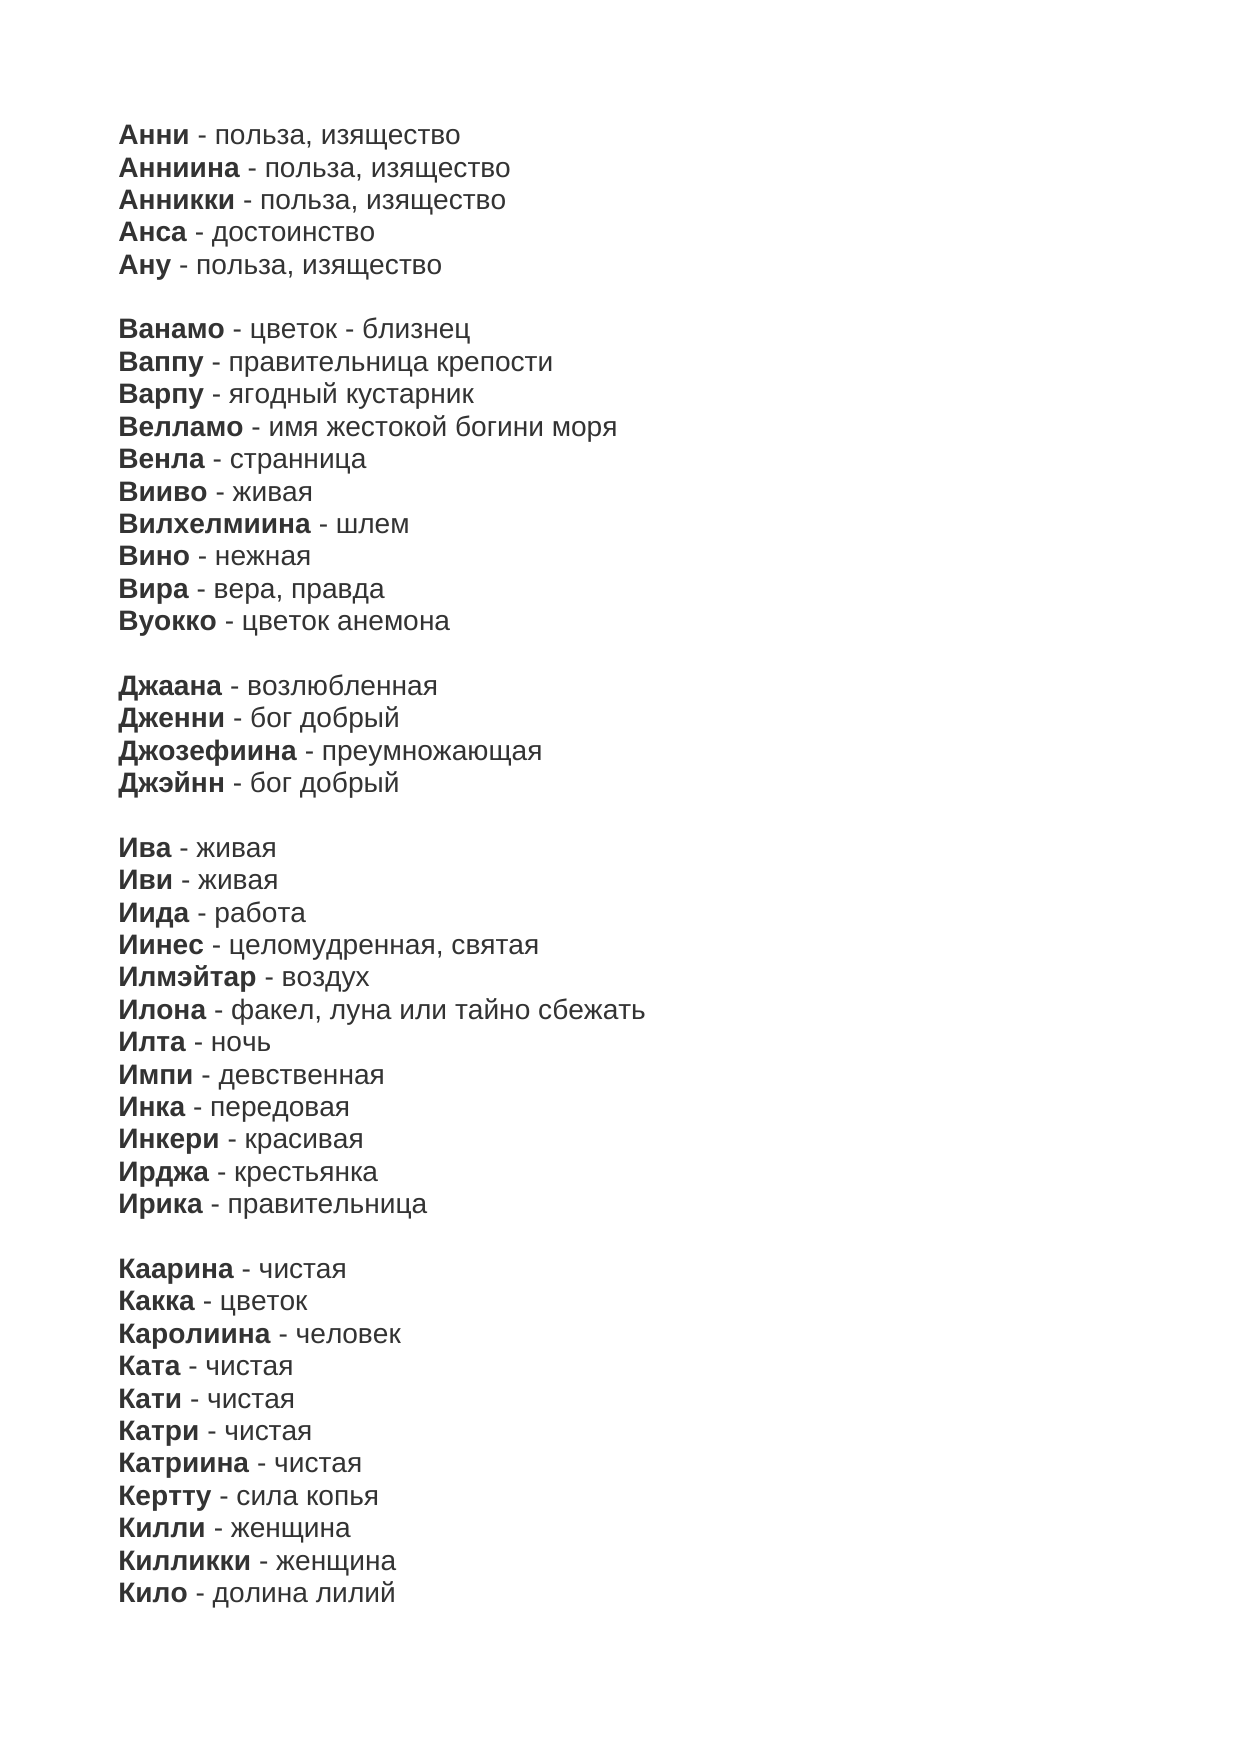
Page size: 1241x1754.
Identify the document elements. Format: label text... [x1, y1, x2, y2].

text Анни - польза, изящество Анниина - польза, изящество Анникки - польза, изящество Анса - достоинство Ану - польза, изящество Ванамо - цветок - близнец Ваппу - правительница крепости Варпу - ягодный кустарник Велламо - имя жестокой богини моря Венла - странница Вииво - живая Вилхелмиина - шлем Вино - нежная Вира - вера, правда Вуокко - цветок анемона Джаана - возлюбленная Дженни - бог добрый Джозефиина - преумножающая Джэйнн - бог добрый Ива - живая Иви - живая Иида - работа Иинес - целомудренная, святая Илмэйтар - воздух Илона - факел, луна или тайно сбежать Илта - ночь Импи - девственная Инка - передовая Инкери - красивая Ирджа - крестьянка Ирика - правительница Каарина - чистая Какка - цветок Каролиина - человек Ката - чистая Кати - чистая Катри - чистая Катриина - чистая Кертту - сила копья Килли - женщина Килликки - женщина Кило - долина лилий [118, 118, 1122, 1608]
